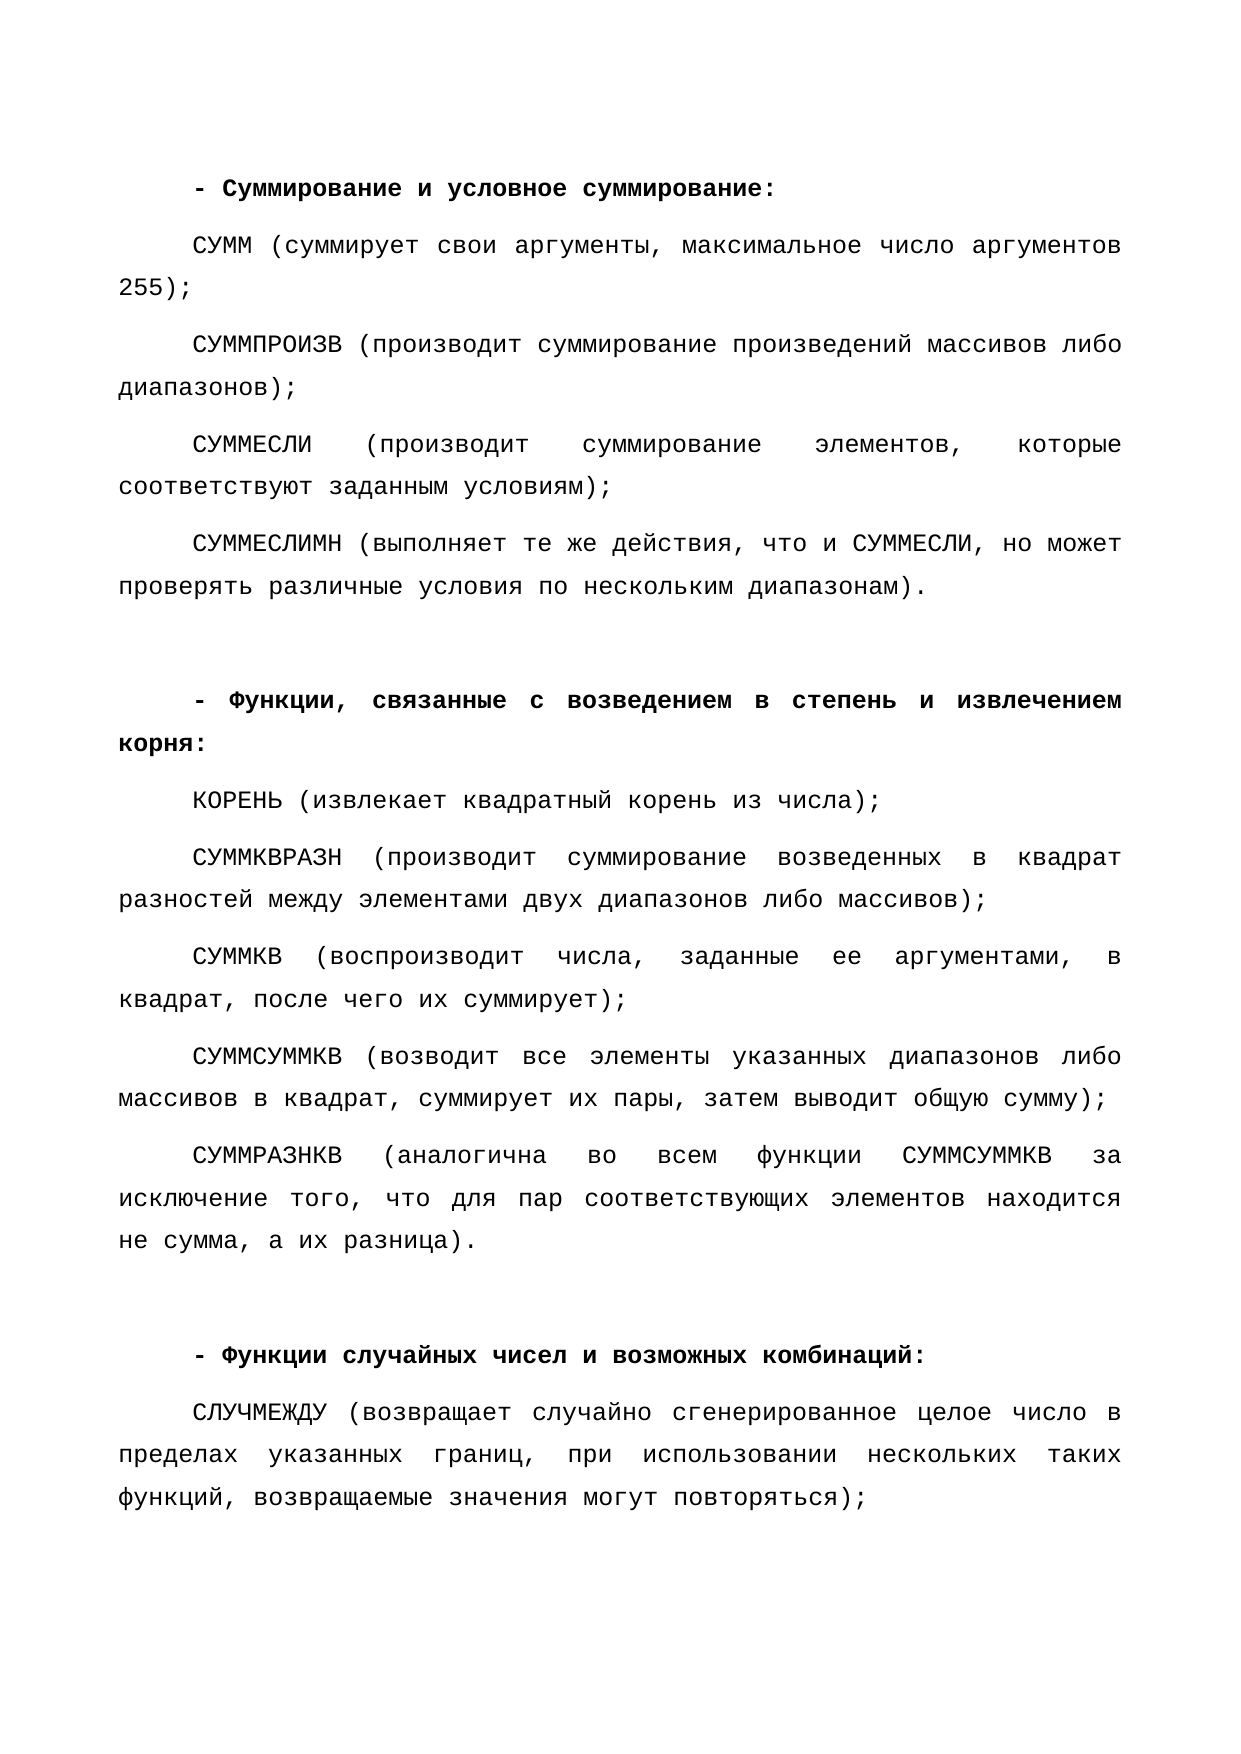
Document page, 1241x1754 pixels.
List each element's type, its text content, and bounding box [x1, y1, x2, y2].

text СЛУЧМЕЖДУ (возвращает случайно сгенерированное целое число в пределах указанных границ, при использовании нескольких таких функций, возвращаемые значения могут повторяться); [118, 1399, 1122, 1513]
text - Функции случайных чисел и возможных комбинаций: [118, 1342, 1122, 1371]
text КОРЕНЬ (извлекает квадратный корень из числа); [118, 787, 1122, 816]
text СУММКВ (воспроизводит числа, заданные ее аргументами, в квадрат, после чего их суммирует); [118, 944, 1122, 1015]
text СУММКВРАЗН (производит суммирование возведенных в квадрат разностей между элементами двух диапазонов либо массивов); [118, 844, 1122, 915]
text - Суммирование и условное суммирование: [118, 175, 1122, 203]
text СУММПРОИЗВ (производит суммирование произведений массивов либо диапазонов); [118, 332, 1122, 403]
text СУММСУММКВ (возводит все элементы указанных диапазонов либо массивов в квадрат, суммирует их пары, затем выводит общую сумму); [118, 1043, 1122, 1114]
text СУММ (суммирует свои аргументы, максимальное число аргументов 255); [118, 232, 1122, 303]
text СУММЕСЛИМН (выполняет те же действия, что и СУММЕСЛИ, но может проверять различные условия по нескольким диапазонам). [118, 531, 1122, 602]
text СУММЕСЛИ (производит суммирование элементов, которые соответствуют заданным условиям); [118, 431, 1122, 502]
text СУММРАЗНКВ (аналогична во всем функции СУММСУММКВ за исключение того, что для пар соответствующих элементов находится не сумма, а их разница). [118, 1143, 1122, 1256]
text - Функции, связанные с возведением в степень и извлечением корня: [118, 688, 1122, 758]
